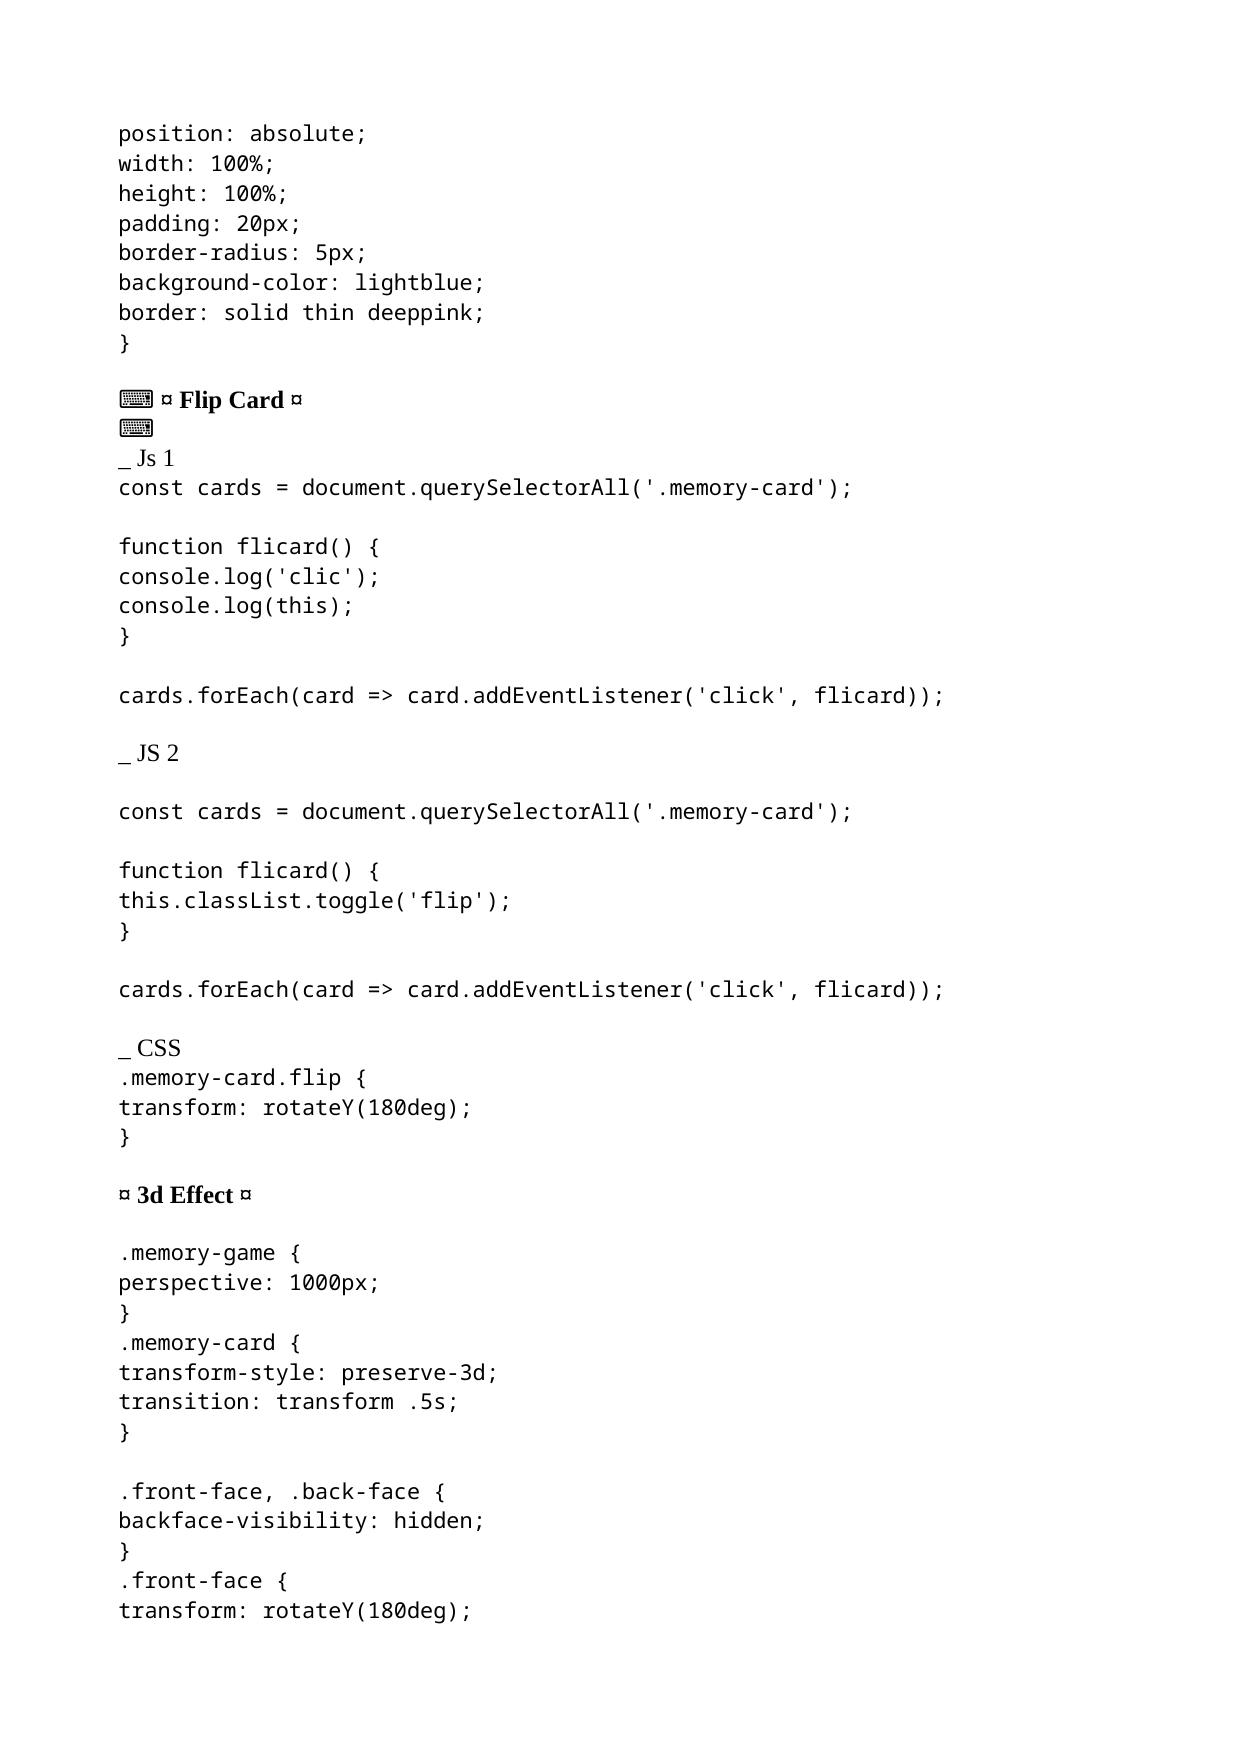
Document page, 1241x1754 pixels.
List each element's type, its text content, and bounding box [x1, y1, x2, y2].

text cards.forEach(card => card.addEventListener('click', flicard)); [118, 974, 1122, 1004]
text ⌨️ [118, 414, 1122, 443]
text .memory-card { [118, 1327, 1122, 1356]
text ¤ 3d Effect ¤ [118, 1180, 1122, 1208]
text transform: rotateY(180deg); [118, 1595, 1122, 1624]
text .front-face, .back-face { [118, 1476, 1122, 1505]
text console.log(this); [118, 591, 1122, 620]
text transition: transform .5s; [118, 1386, 1122, 1416]
text } [118, 620, 1122, 650]
text } [118, 1121, 1122, 1151]
text height: 100%; [118, 178, 1122, 207]
text border: solid thin deeppink; [118, 297, 1122, 327]
text .front-face { [118, 1565, 1122, 1595]
text position: absolute; [118, 118, 1122, 148]
text } [118, 327, 1122, 356]
text this.classList.toggle('flip'); [118, 885, 1122, 915]
text padding: 20px; [118, 207, 1122, 237]
text transform: rotateY(180deg); [118, 1091, 1122, 1121]
text console.log('clic'); [118, 561, 1122, 591]
text const cards = document.querySelectorAll('.memory-card'); [118, 796, 1122, 826]
text .memory-game { [118, 1237, 1122, 1267]
text backface-visibility: hidden; [118, 1505, 1122, 1535]
text } [118, 1535, 1122, 1565]
text _ CSS [118, 1033, 1122, 1062]
text _ JS 2 [118, 738, 1122, 767]
text perspective: 1000px; [118, 1267, 1122, 1297]
text width: 100%; [118, 148, 1122, 178]
text transform-style: preserve-3d; [118, 1356, 1122, 1386]
text background-color: lightblue; [118, 267, 1122, 297]
text .memory-card.flip { [118, 1062, 1122, 1091]
text const cards = document.querySelectorAll('.memory-card'); [118, 471, 1122, 501]
text ⌨️ ¤ Flip Card ¤ [118, 385, 1122, 414]
text function flicard() { [118, 855, 1122, 885]
text _ Js 1 [118, 443, 1122, 471]
text } [118, 1297, 1122, 1327]
text cards.forEach(card => card.addEventListener('click', flicard)); [118, 680, 1122, 709]
text function flicard() { [118, 531, 1122, 561]
text } [118, 1416, 1122, 1446]
text border-radius: 5px; [118, 237, 1122, 267]
text } [118, 915, 1122, 945]
